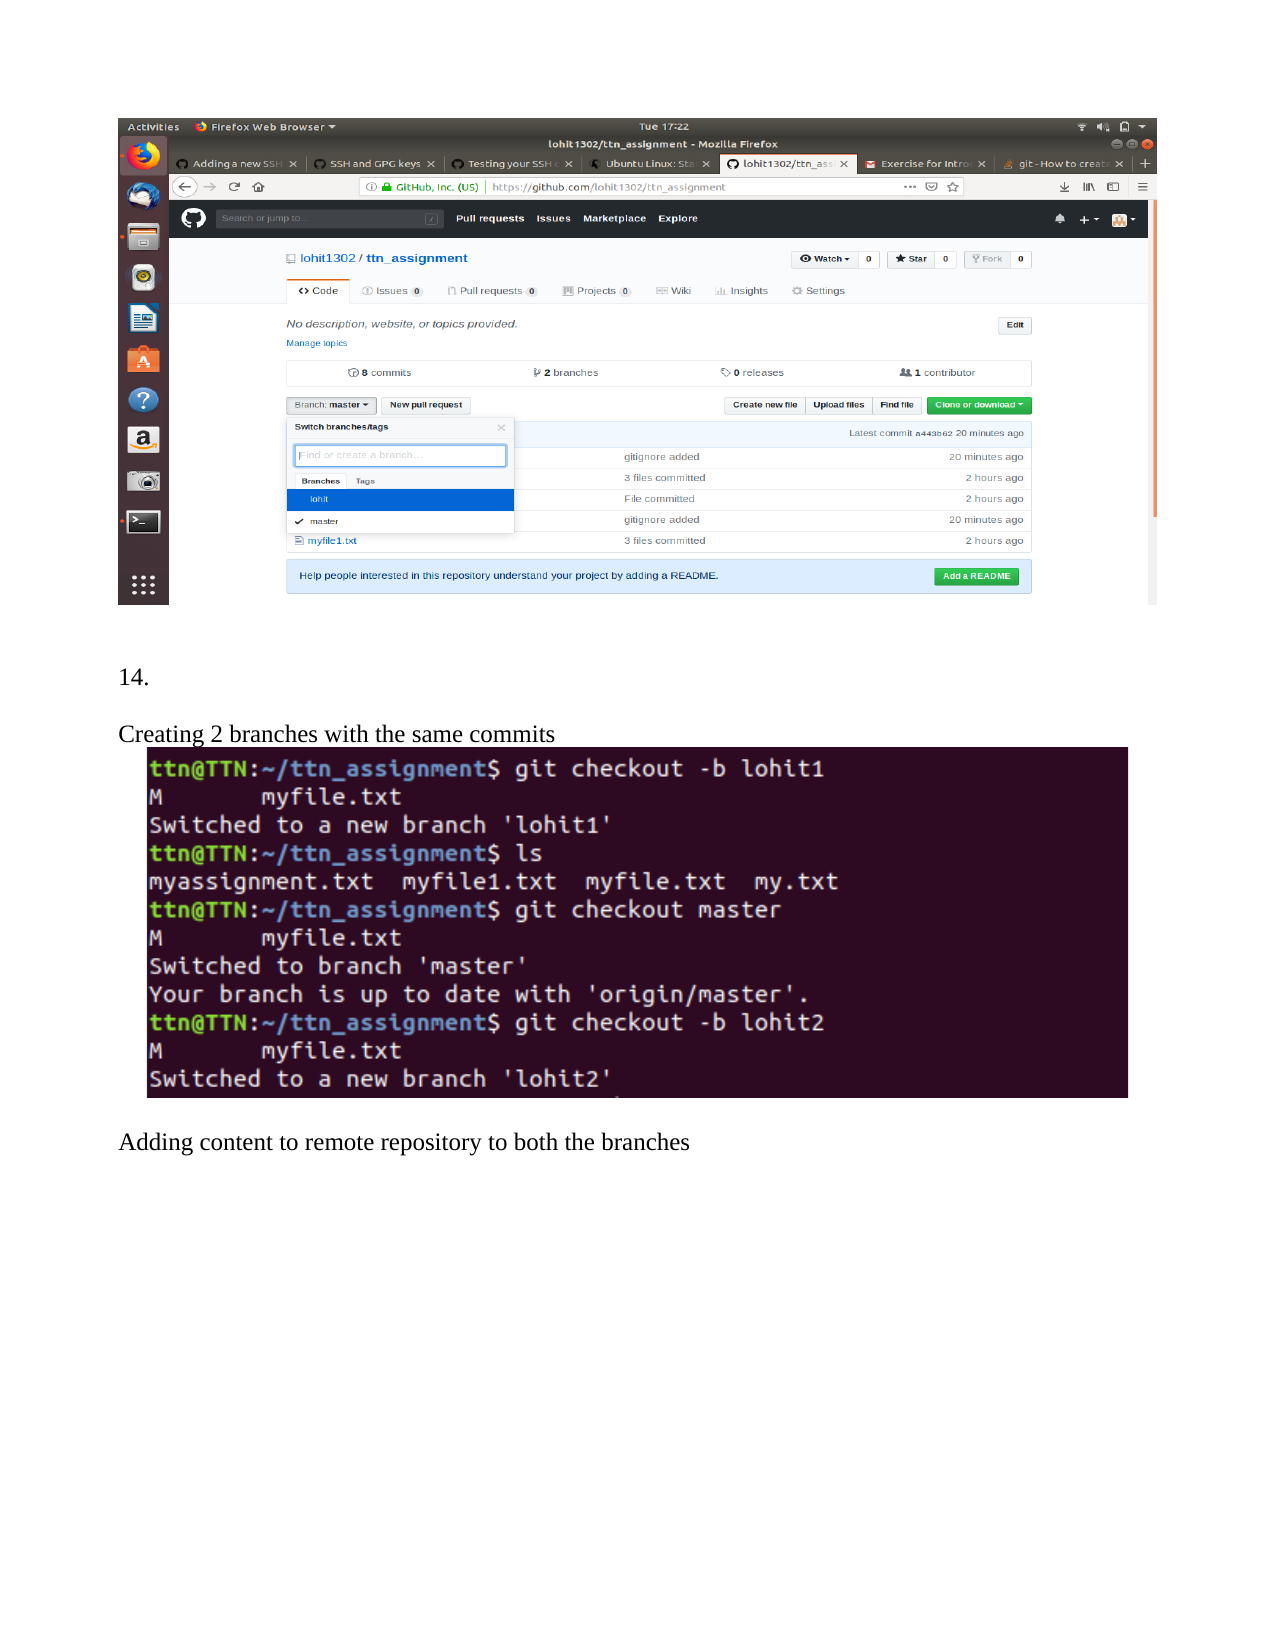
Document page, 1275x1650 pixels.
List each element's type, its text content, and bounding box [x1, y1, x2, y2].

picture [146, 747, 1129, 1098]
picture [118, 118, 1157, 605]
text Adding content to remote repository to both the branches [118, 1127, 1157, 1155]
text 14. [118, 662, 1157, 690]
text Creating 2 branches with the same commits [118, 719, 1157, 748]
